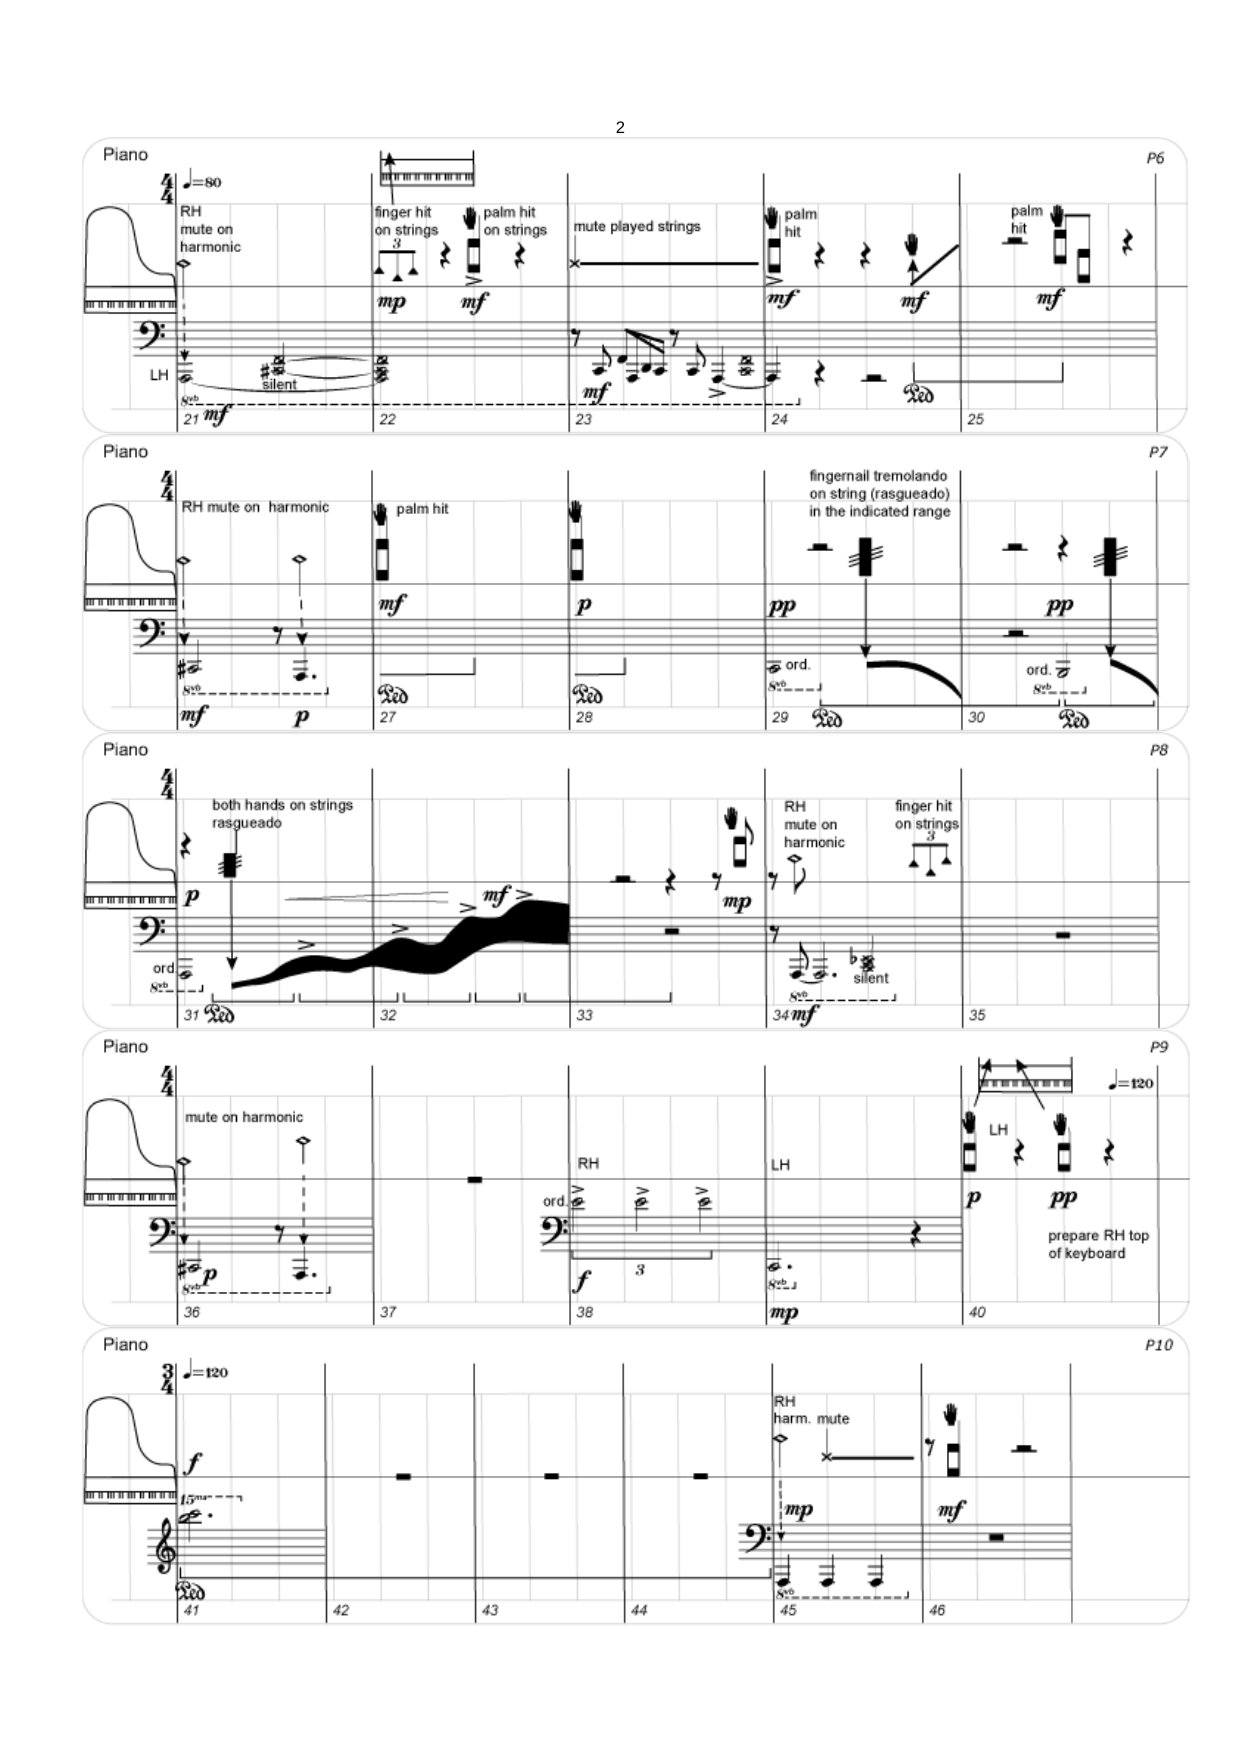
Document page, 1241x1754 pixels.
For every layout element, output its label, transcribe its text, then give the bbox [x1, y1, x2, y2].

picture [81, 137, 1191, 1626]
text 2 [118, 118, 1122, 137]
